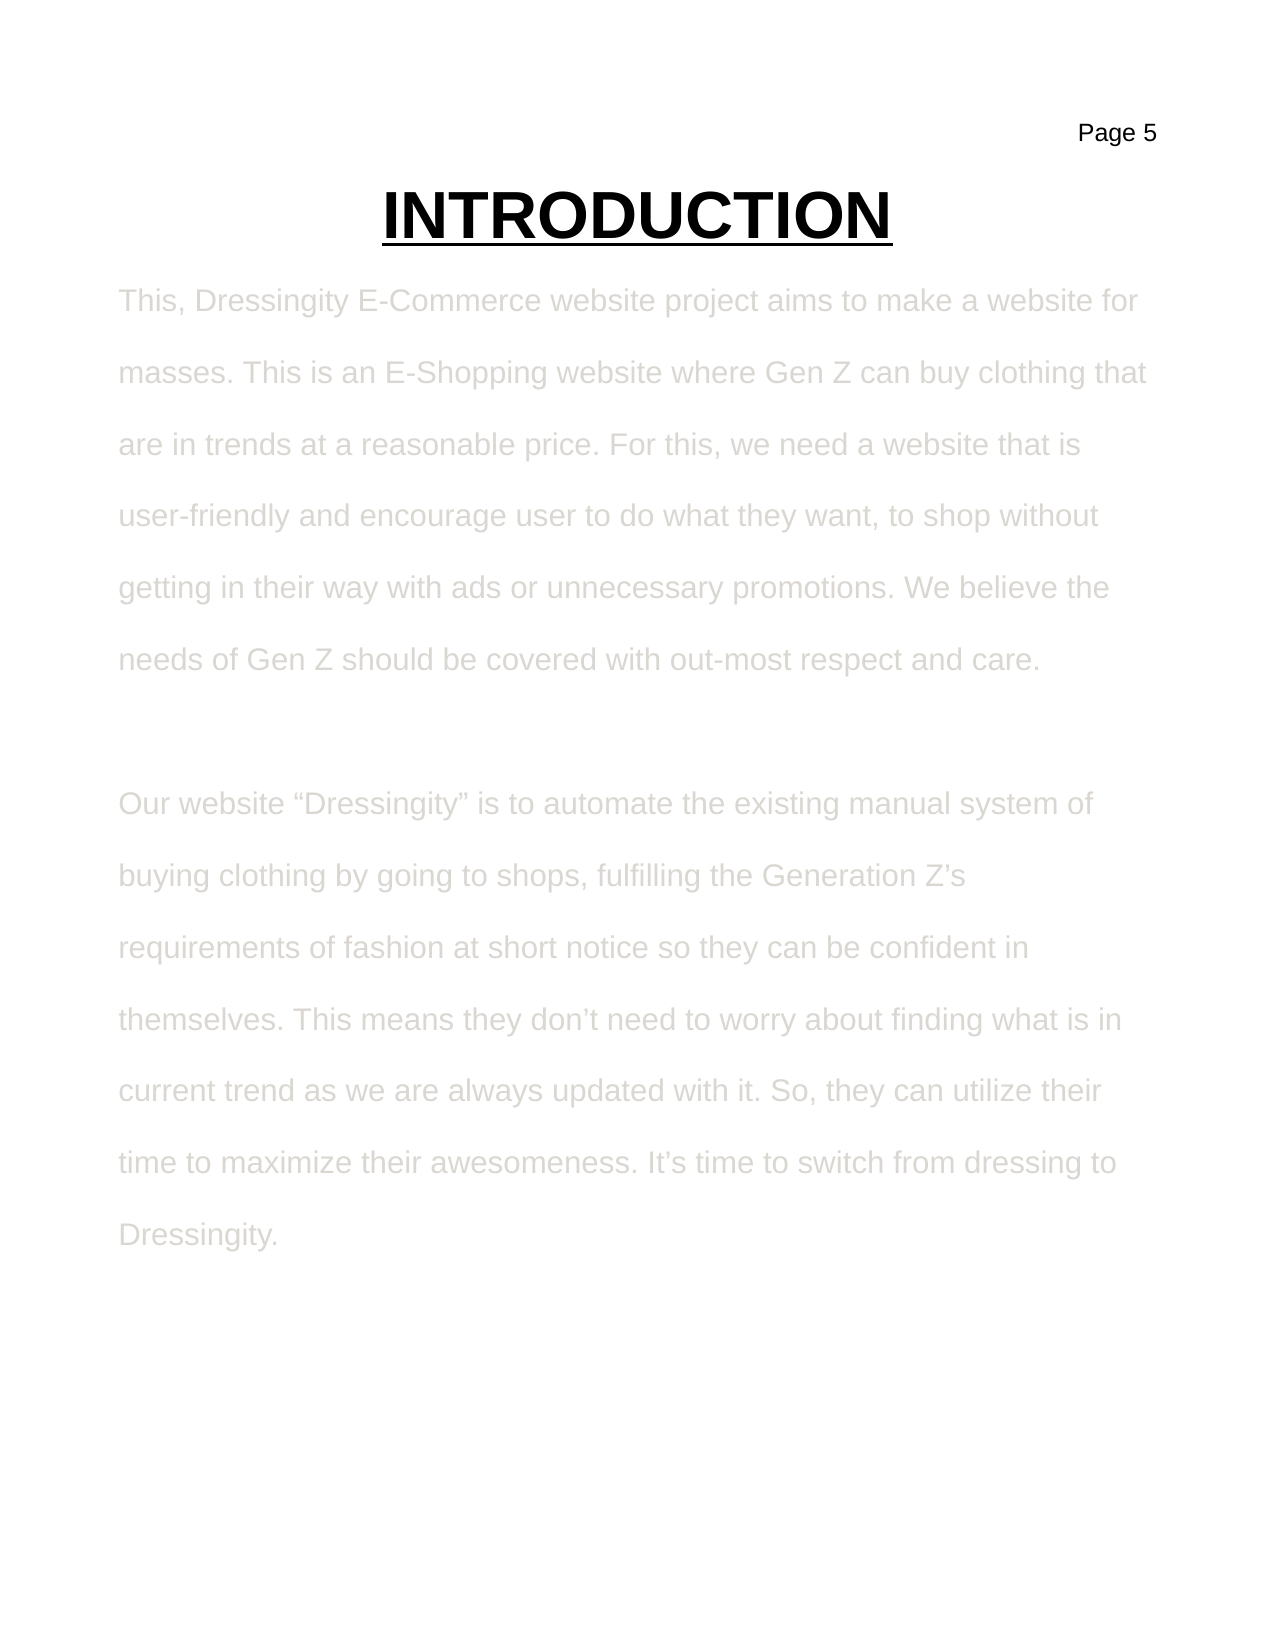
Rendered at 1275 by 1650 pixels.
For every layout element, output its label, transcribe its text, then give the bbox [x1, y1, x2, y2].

text INTRODUCTION [118, 176, 1157, 253]
text This, Dressingity E-Commerce website project aims to make a website for masses. This is an E-Shopping website where Gen Z can buy clothing that are in trends at a reasonable price. For this, we need a website that is user-friendly and encourage user to do what they want, to shop without getting in their way with ads or unnecessary promotions. We believe the needs of Gen Z should be covered with out-most respect and care. [118, 282, 1157, 677]
text Our website “Dressingity” is to automate the existing manual system of buying clothing by going to shops, fulfilling the Generation Z’s requirements of fashion at short notice so they can be confident in themselves. This means they don’t need to worry about finding what is in current trend as we are always updated with it. So, they can utilize their time to maximize their awesomeness. It’s time to switch from dressing to Dressingity. [118, 785, 1157, 1252]
